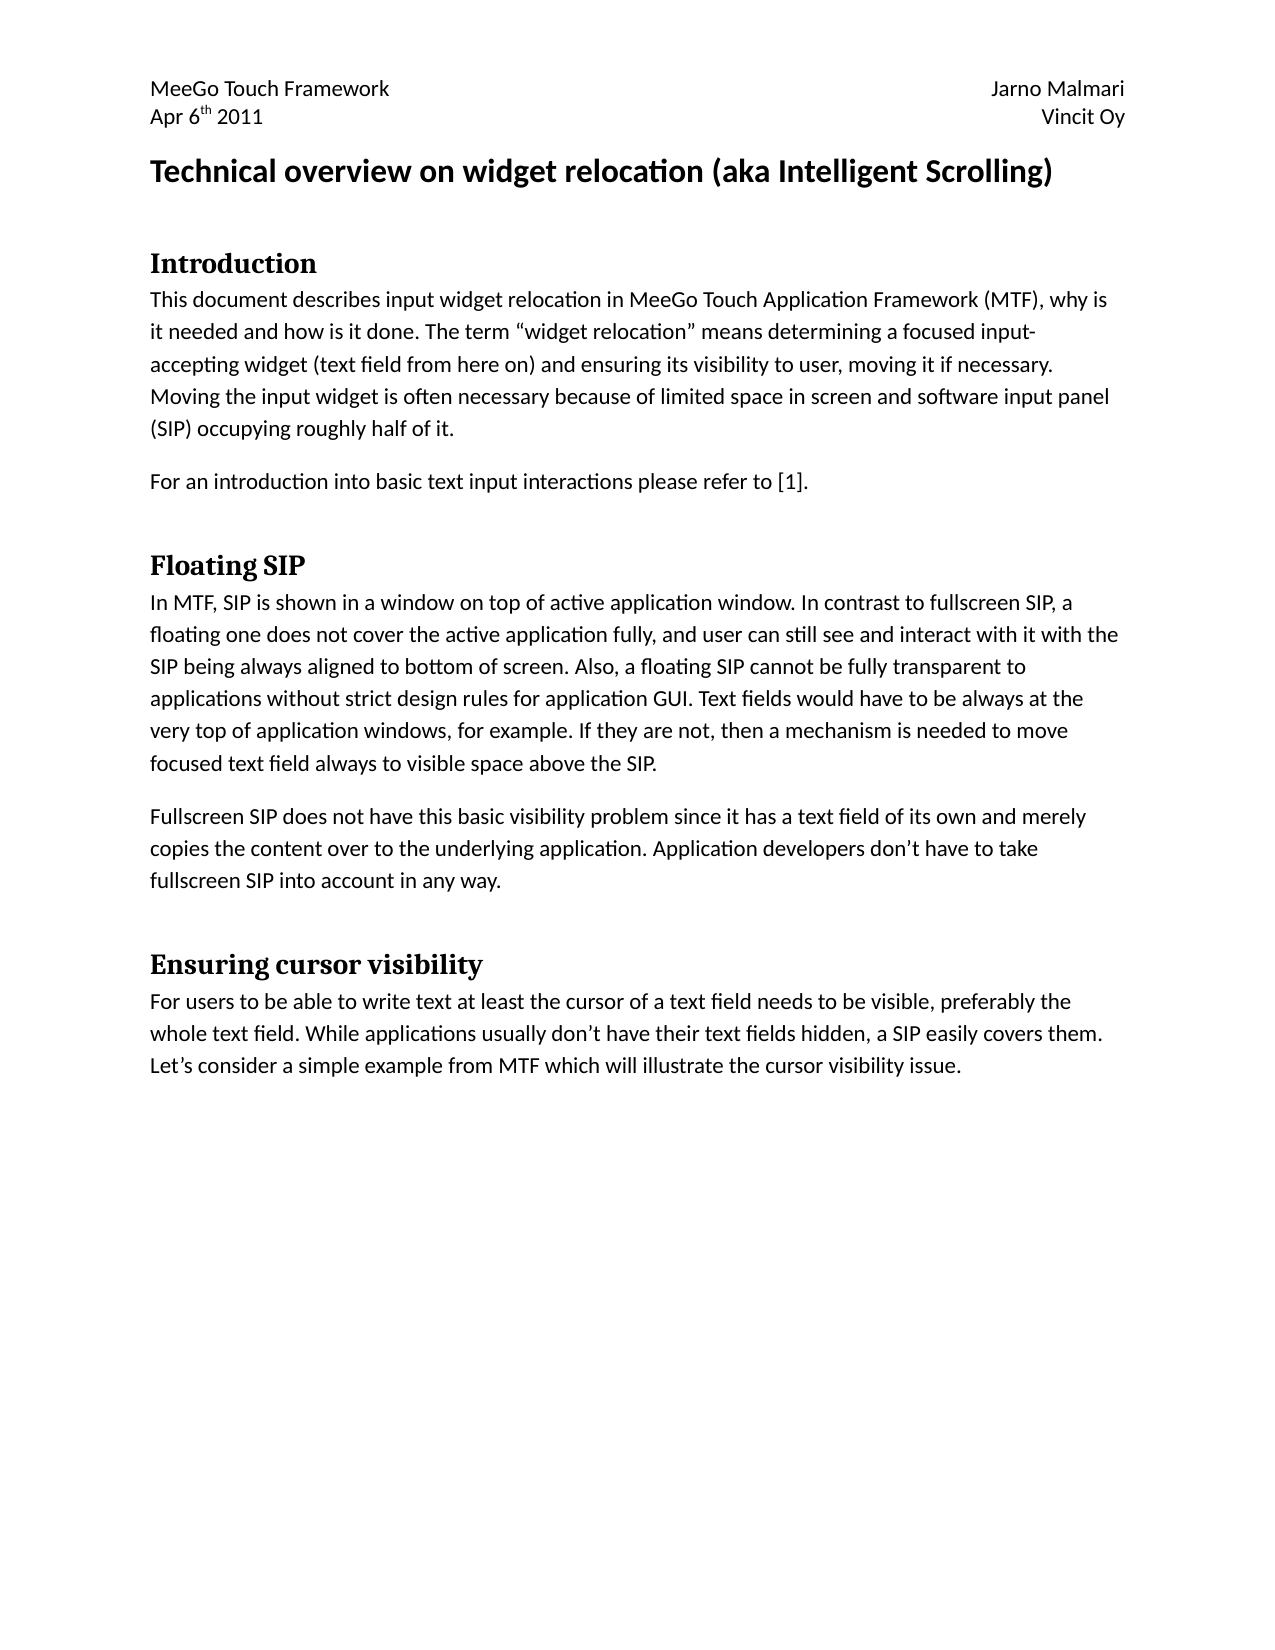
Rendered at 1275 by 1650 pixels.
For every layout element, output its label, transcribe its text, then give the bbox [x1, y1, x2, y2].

text Technical overview on widget relocation (aka Intelligent Scrolling) [150, 150, 1125, 191]
text This document describes input widget relocation in MeeGo Touch Application Framework (MTF), why is it needed and how is it done. The term “widget relocation” means determining a focused input-accepting widget (text field from here on) and ensuring its visibility to user, moving it if necessary. Moving the input widget is often necessary because of limited space in screen and software input panel (SIP) occupying roughly half of it. [150, 285, 1125, 442]
text For an introduction into basic text input interactions please refer to [1]. [150, 467, 1125, 495]
subtitle Floating SIP [150, 549, 1125, 583]
text In MTF, SIP is shown in a window on top of active application window. In contrast to fullscreen SIP, a floating one does not cover the active application fully, and user can still see and interact with it with the SIP being always aligned to bottom of screen. Also, a floating SIP cannot be fully transparent to applications without strict design rules for application GUI. Text fields would have to be always at the very top of application windows, for example. If they are not, then a mechanism is needed to move focused text field always to visible space above the SIP. [150, 588, 1125, 777]
subtitle Introduction [150, 247, 1125, 280]
text Fullscreen SIP does not have this basic visibility problem since it has a text field of its own and merely copies the content over to the underlying application. Application developers don’t have to take fullscreen SIP into account in any way. [150, 802, 1125, 894]
subtitle Ensuring cursor visibility [150, 948, 1125, 982]
text For users to be able to write text at least the cursor of a text field needs to be visible, preferably the whole text field. While applications usually don’t have their text fields hidden, a SIP easily covers them. Let’s consider a simple example from MTF which will illustrate the cursor visibility issue. [150, 987, 1125, 1079]
